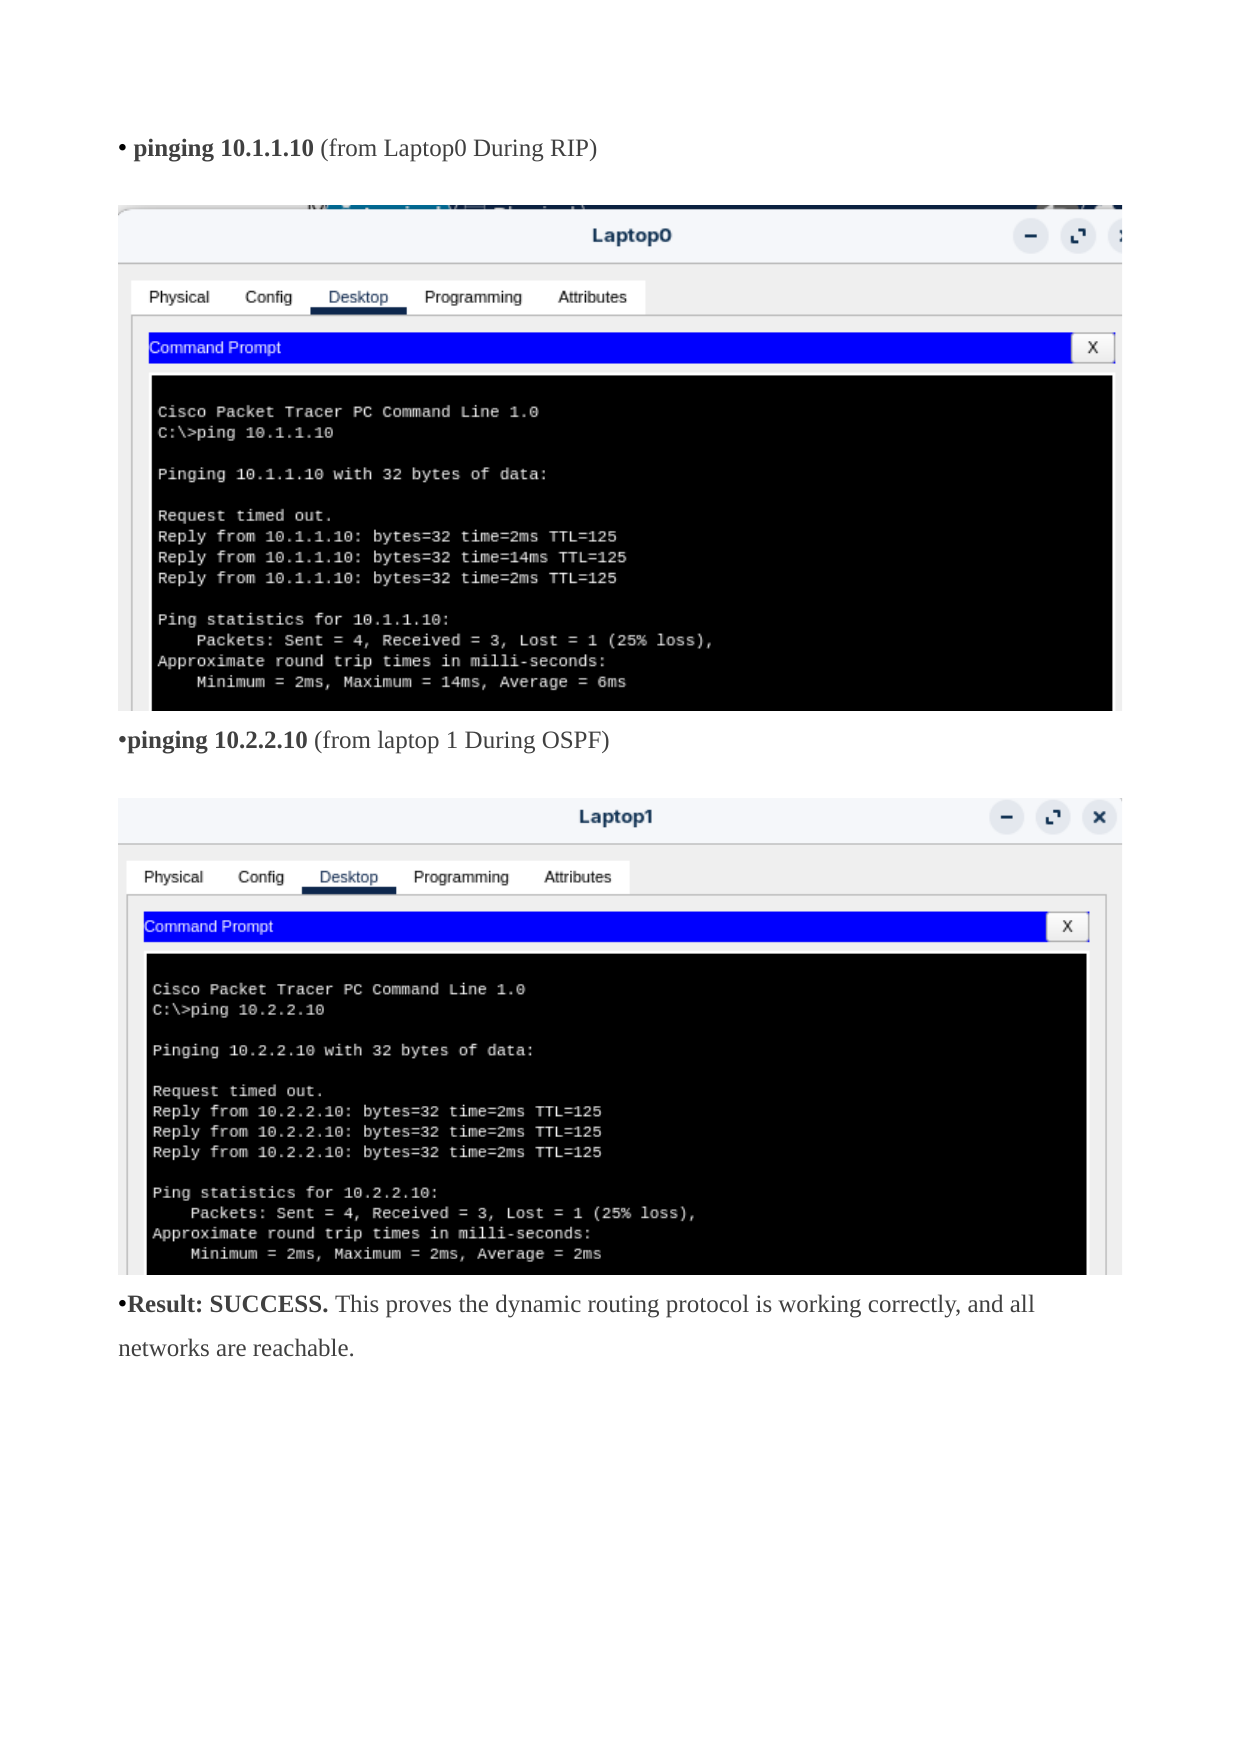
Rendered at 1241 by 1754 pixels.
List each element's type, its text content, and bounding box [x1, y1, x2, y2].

picture [118, 798, 1123, 1275]
picture [118, 205, 1123, 711]
list pinging 10.2.2.10 (from laptop 1 During OSPF) [118, 711, 1122, 798]
list pinging 10.1.1.10 (from Laptop0 During RIP) [118, 118, 1122, 205]
list Result: SUCCESS. This proves the dynamic routing protocol is working correctly, and all networks are reachable. [118, 1275, 1122, 1362]
